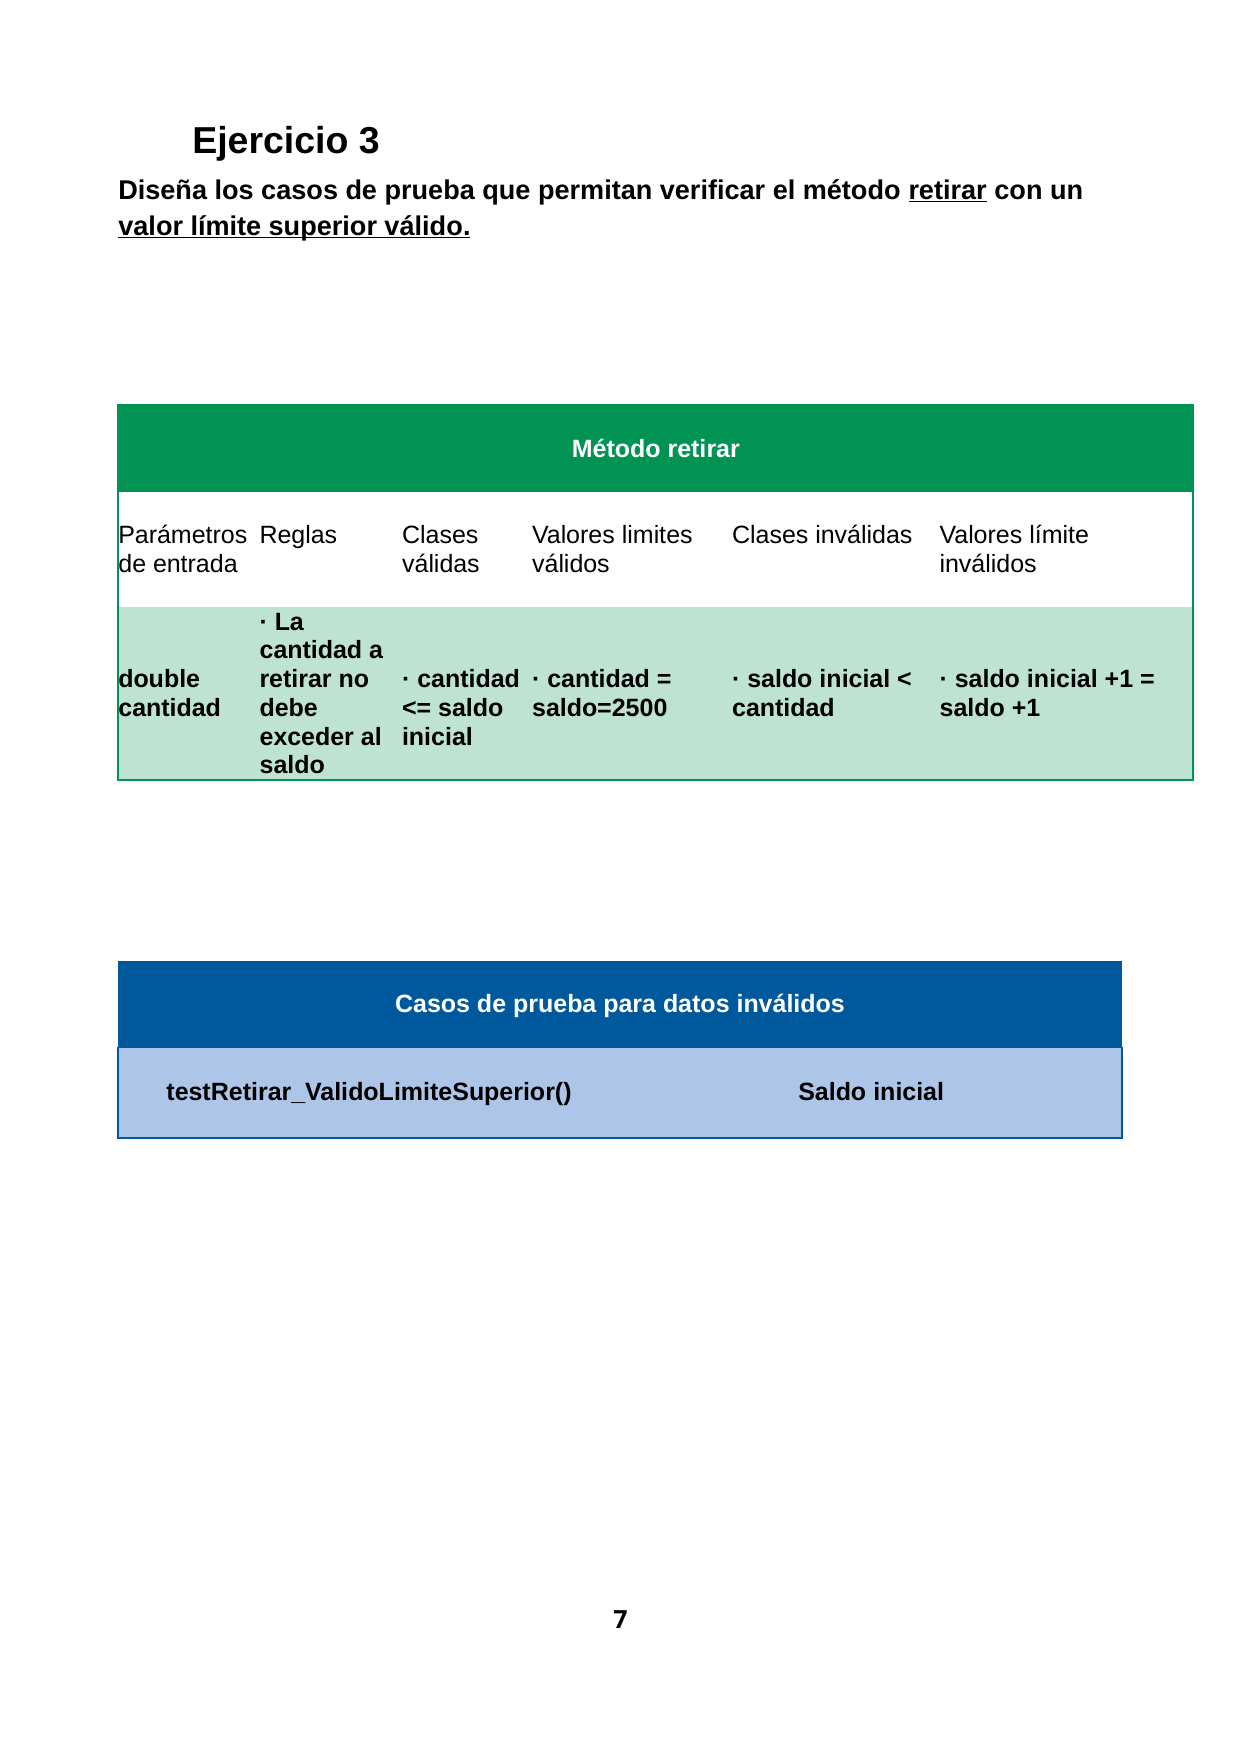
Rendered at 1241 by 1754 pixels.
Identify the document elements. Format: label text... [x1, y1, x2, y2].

table_cell · saldo inicial +1 = saldo +1 [939, 607, 1192, 779]
table_header Método retirar [119, 406, 1192, 492]
table_cell Valores límite inválidos [939, 492, 1192, 607]
table_cell Saldo inicial [620, 1048, 1121, 1137]
table_header Casos de prueba para datos inválidos [118, 961, 1122, 1047]
table_cell · cantidad <= saldo inicial [402, 607, 532, 779]
table_cell Clases inválidas [732, 492, 939, 607]
table_cell Parámetros de entrada [119, 492, 259, 607]
text Diseña los casos de prueba que permitan verificar el método retirar con un valor límite superior válido. [118, 174, 1122, 241]
table_cell testRetirar_ValidoLimiteSuperior() [119, 1048, 620, 1137]
table_cell Valores limites válidos [532, 492, 732, 607]
subtitle Ejercicio 3 [118, 118, 1122, 161]
table_cell · La cantidad a retirar no debe exceder al saldo [259, 607, 402, 779]
table_cell Reglas [259, 492, 402, 607]
table_cell · saldo inicial < cantidad [732, 607, 939, 779]
table_cell Clases válidas [402, 492, 532, 607]
table_cell · cantidad = saldo=2500 [532, 607, 732, 779]
table_cell double cantidad [119, 607, 259, 779]
